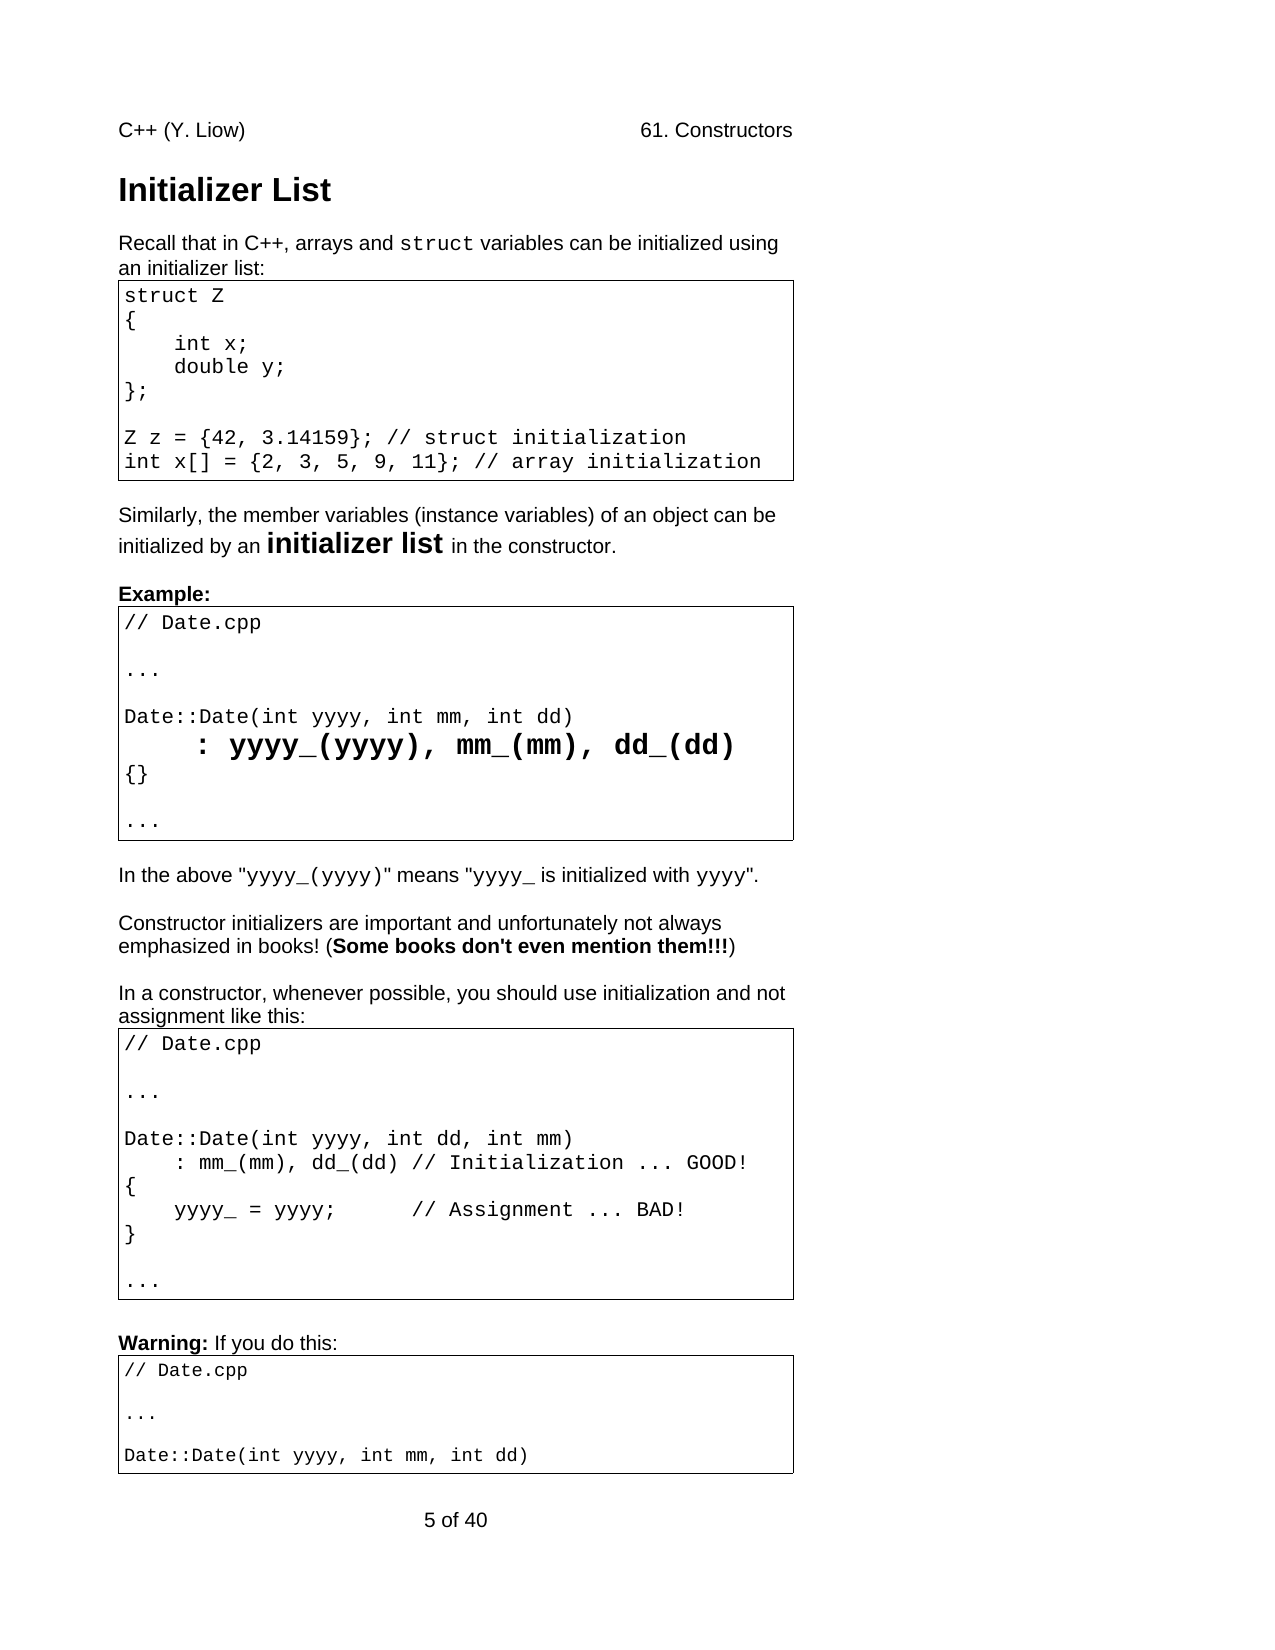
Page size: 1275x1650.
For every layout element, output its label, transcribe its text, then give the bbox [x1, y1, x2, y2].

text Similarly, the member variables (instance variables) of an object can be [118, 504, 793, 527]
text Initializer List [118, 171, 793, 208]
text Warning: If you do this: [118, 1332, 793, 1355]
text Example: [118, 583, 793, 606]
text Constructor initializers are important and unfortunately not always emphasized in books! (Some books don't even mention them!!!) [118, 911, 793, 958]
text In a constructor, whenever possible, you should use initialization and not assignment like this: [118, 981, 793, 1028]
text Recall that in C++, arrays and struct variables can be initialized using an initializer list: [118, 231, 793, 280]
table_header // Date.cpp ... Date::Date(int yyyy, int dd, int mm) : mm_(mm), dd_(dd) // Initialization ... GOOD! { yyyy_ = yyyy; // Assignment ... BAD! } ... [119, 1029, 793, 1299]
text In the above "yyyy_(yyyy)" means "yyyy_ is initialized with yyyy". [118, 863, 793, 888]
table_header // Date.cpp ... Date::Date(int yyyy, int mm, int dd) [119, 1356, 793, 1473]
table_header struct Z { int x; double y; }; Z z = {42, 3.14159}; // struct initialization int x[] = {2, 3, 5, 9, 11}; // array initialization [119, 281, 793, 480]
text initialized by an initializer list in the constructor. [118, 527, 793, 559]
table_header // Date.cpp ... Date::Date(int yyyy, int mm, int dd) : yyyy_(yyyy), mm_(mm), dd_(dd) {} ... [119, 607, 793, 840]
